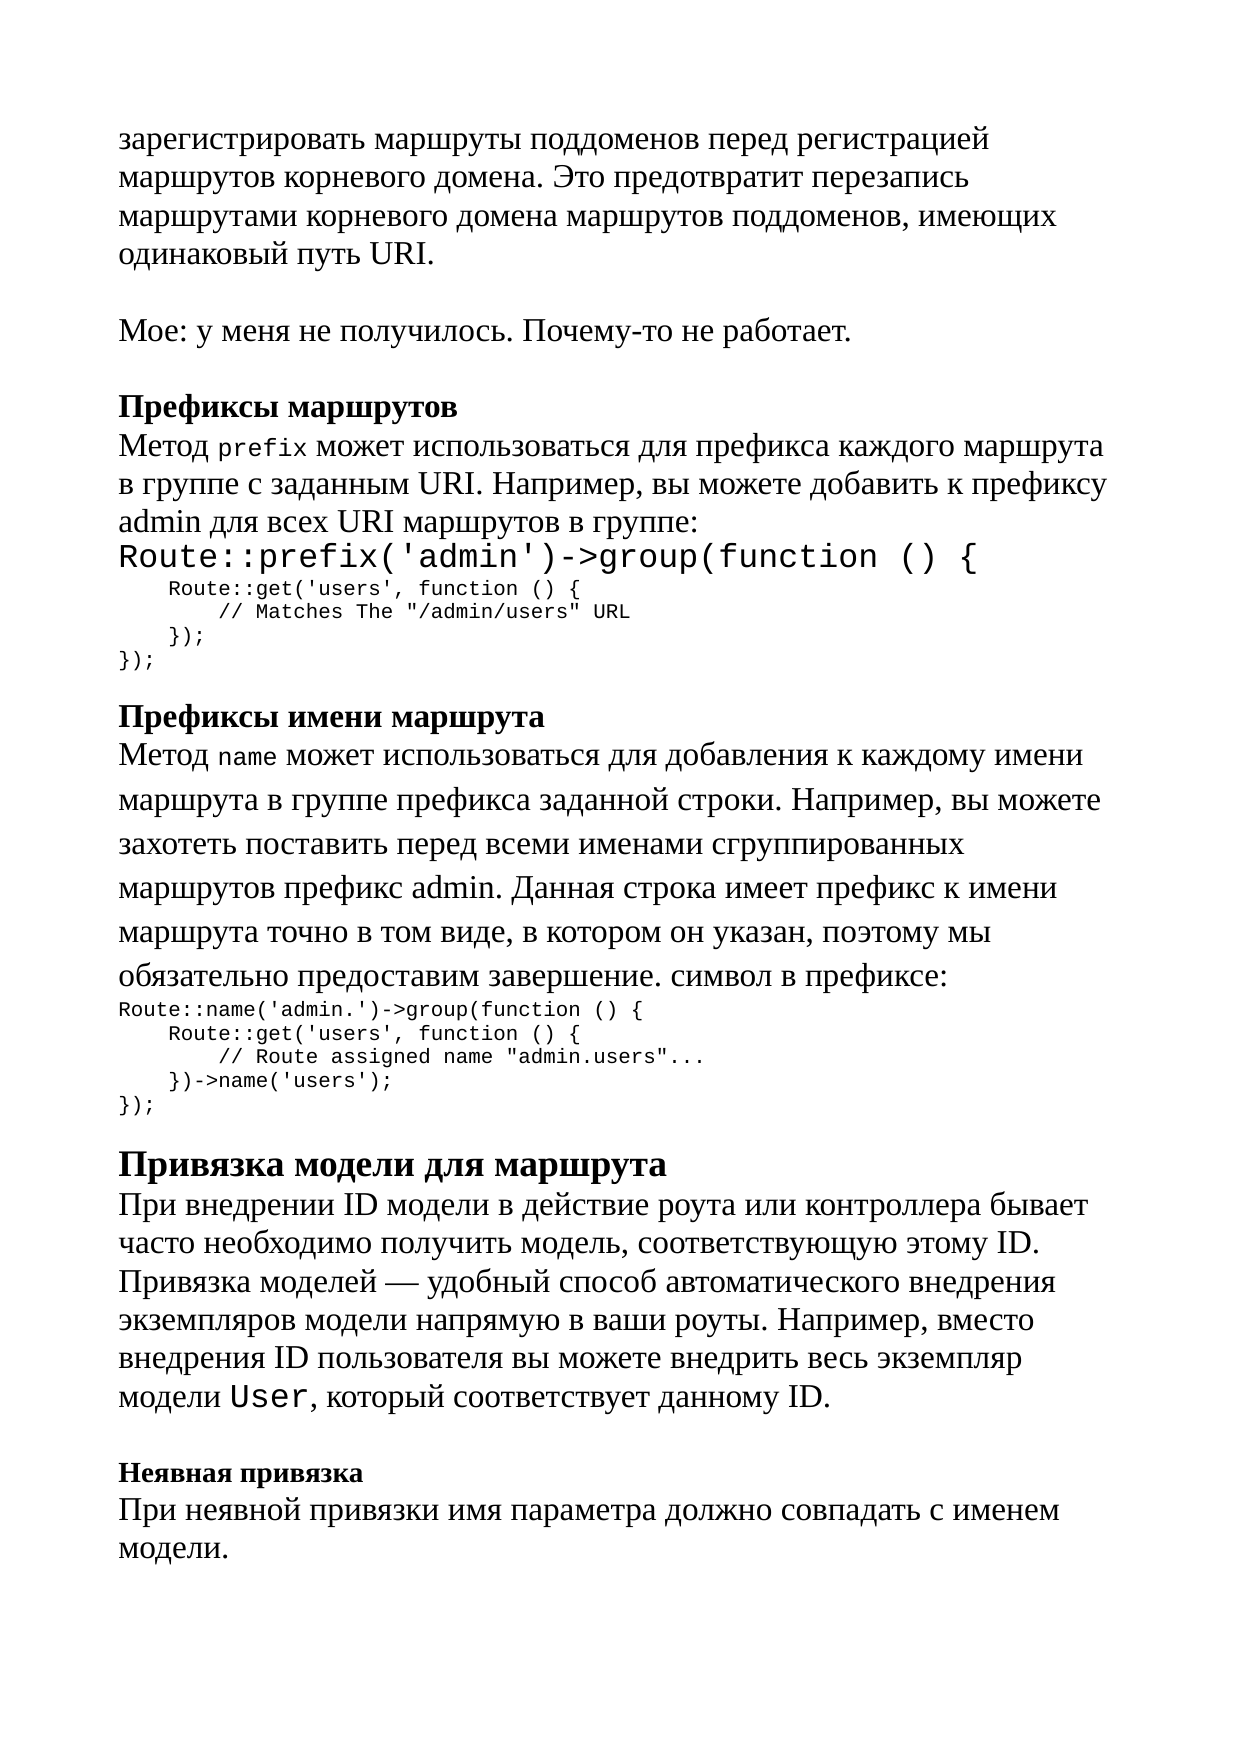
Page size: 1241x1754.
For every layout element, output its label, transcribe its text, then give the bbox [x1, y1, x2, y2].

text Метод prefix может использоваться для префикса каждого маршрута в группе с заданным URI. Например, вы можете добавить к префиксу admin для всех URI маршрутов в группе: [118, 425, 1122, 540]
text }); [118, 625, 1122, 649]
text При внедрении ID модели в действие роута или контроллера бывает часто необходимо получить модель, соответствующую этому ID. Привязка моделей — удобный способ автоматического внедрения экземпляров модели напрямую в ваши роуты. Например, вместо внедрения ID пользователя вы можете внедрить весь экземпляр модели User, который соответствует данному ID. [118, 1184, 1122, 1417]
subtitle Привязка модели для маршрута [118, 1141, 1122, 1184]
subtitle Префиксы маршрутов [118, 386, 1122, 425]
text Route::get('users', function () { [118, 1023, 1122, 1046]
subtitle Префиксы имени маршрута [118, 696, 1122, 734]
text Мое: у меня не получилось. Почему-то не работает. [118, 310, 1122, 348]
text // Route assigned name "admin.users"... [118, 1046, 1122, 1070]
subtitle Неявная привязка [118, 1455, 1122, 1489]
text })->name('users'); [118, 1070, 1122, 1094]
text Route::get('users', function () { [118, 578, 1122, 602]
text }); [118, 1094, 1122, 1117]
text }); [118, 649, 1122, 672]
text При неявной привязки имя параметра должно совпадать с именем модели. [118, 1489, 1122, 1566]
text зарегистрировать маршруты поддоменов перед регистрацией маршрутов корневого домена. Это предотвратит перезапись маршрутами корневого домена маршрутов поддоменов, имеющих одинаковый путь URI. [118, 118, 1122, 271]
text Route::name('admin.')->group(function () { [118, 999, 1122, 1023]
text // Matches The "/admin/users" URL [118, 602, 1122, 625]
text Метод name может использоваться для добавления к каждому имени маршрута в группе префикса заданной строки. Например, вы можете захотеть поставить перед всеми именами сгруппированных маршрутов префикс admin. Данная строка имеет префикс к имени маршрута точно в том виде, в котором он указан, поэтому мы обязательно предоставим завершение. символ в префиксе: [118, 734, 1122, 993]
text Route::prefix('admin')->group(function () { [118, 540, 1122, 578]
